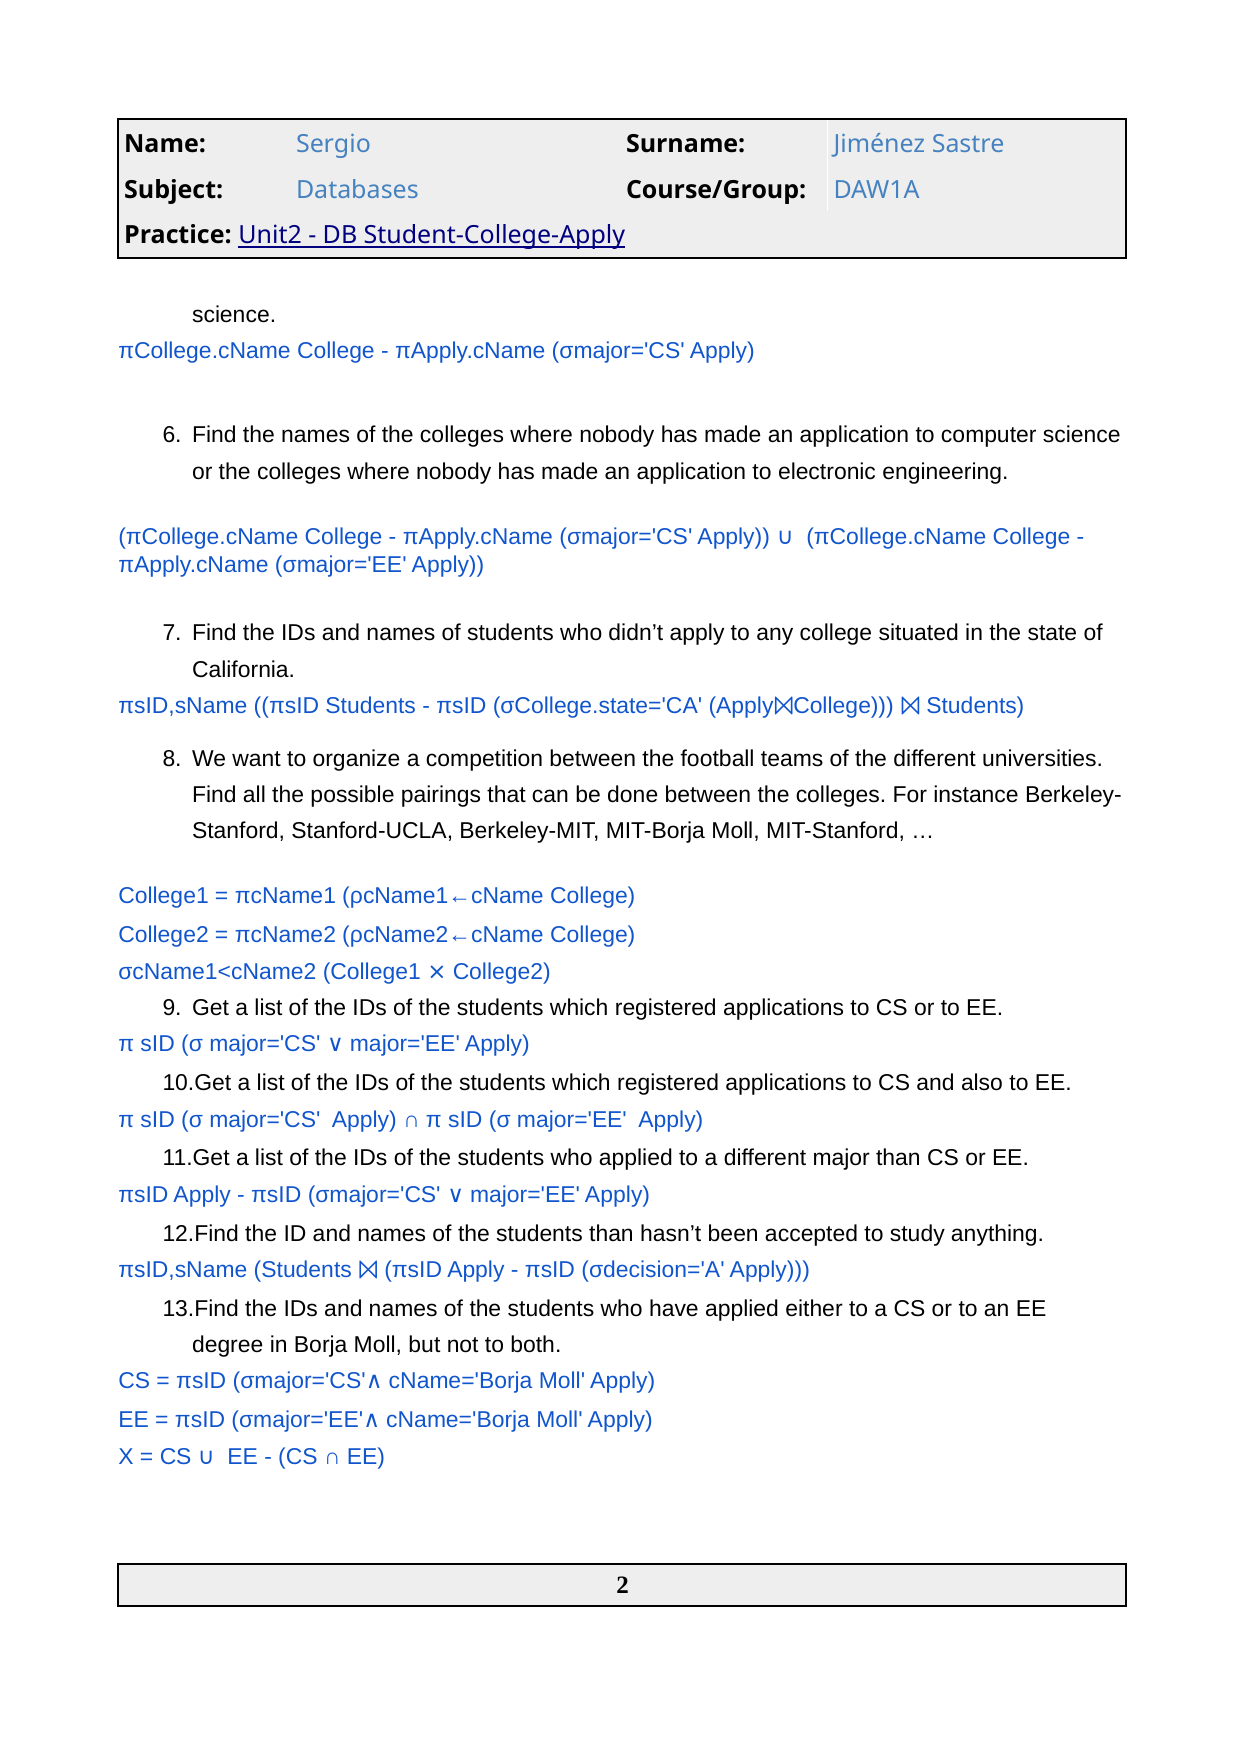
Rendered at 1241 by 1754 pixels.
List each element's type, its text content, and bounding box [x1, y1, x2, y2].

list We want to organize a competition between the football teams of the different universities. Find all the possible pairings that can be done between the colleges. For instance Berkeley-Stanford, Stanford-UCLA, Berkeley-MIT, MIT-Borja Moll, MIT-Stanford, … [162, 744, 1122, 844]
text πsID,sName ((πsID Students - πsID (σCollege.state='CA' (Apply⨝College))) ⨝ Students) [118, 692, 1122, 718]
text College1 = πcName1 (ρcName1←cName College) [118, 854, 1122, 909]
list Find the IDs and names of the students who have applied either to a CS or to an EE degree in Borja Moll, but not to both. [162, 1295, 1122, 1357]
text EE = πsID (σmajor='EE'∧ cName='Borja Moll' Apply) [118, 1406, 1122, 1433]
text π sID (σ major='CS' ∨ major='EE' Apply) [118, 1030, 1122, 1057]
text (πCollege.cName College - πApply.cName (σmajor='CS' Apply)) ∪ (πCollege.cName College - πApply.cName (σmajor='EE' Apply)) [118, 494, 1122, 607]
text πCollege.cName College - πApply.cName (σmajor='CS' Apply) [118, 337, 1122, 421]
list Get a list of the IDs of the students which registered applications to CS and also to EE. [162, 1069, 1122, 1096]
text πsID,sName (Students ⨝ (πsID Apply - πsID (σdecision='A' Apply))) [118, 1256, 1122, 1282]
text πsID Apply - πsID (σmajor='CS' ∨ major='EE' Apply) [118, 1181, 1122, 1207]
text X = CS ∪ EE - (CS ∩ EE) [118, 1443, 1122, 1469]
list Find the names of the colleges where nobody has made an application to computer science or the colleges where nobody has made an application to electronic engineering. [162, 421, 1122, 484]
text π sID (σ major='CS' Apply) ∩ π sID (σ major='EE' Apply) [118, 1106, 1122, 1132]
text College2 = πcName2 (ρcName2←cName College) [118, 921, 1122, 948]
list Find the IDs and names of students who didn’t apply to any college situated in the state of California. [162, 619, 1122, 682]
list Get a list of the IDs of the students who applied to a different major than CS or EE. [162, 1144, 1122, 1171]
list Get a list of the IDs of the students which registered applications to CS or to EE. [162, 994, 1122, 1020]
text σcName1<cName2 (College1 ⨯ College2) [118, 958, 1122, 984]
list science. [162, 301, 1122, 327]
text CS = πsID (σmajor='CS'∧ cName='Borja Moll' Apply) [118, 1367, 1122, 1394]
list Find the ID and names of the students than hasn’t been accepted to study anything. [162, 1219, 1122, 1246]
